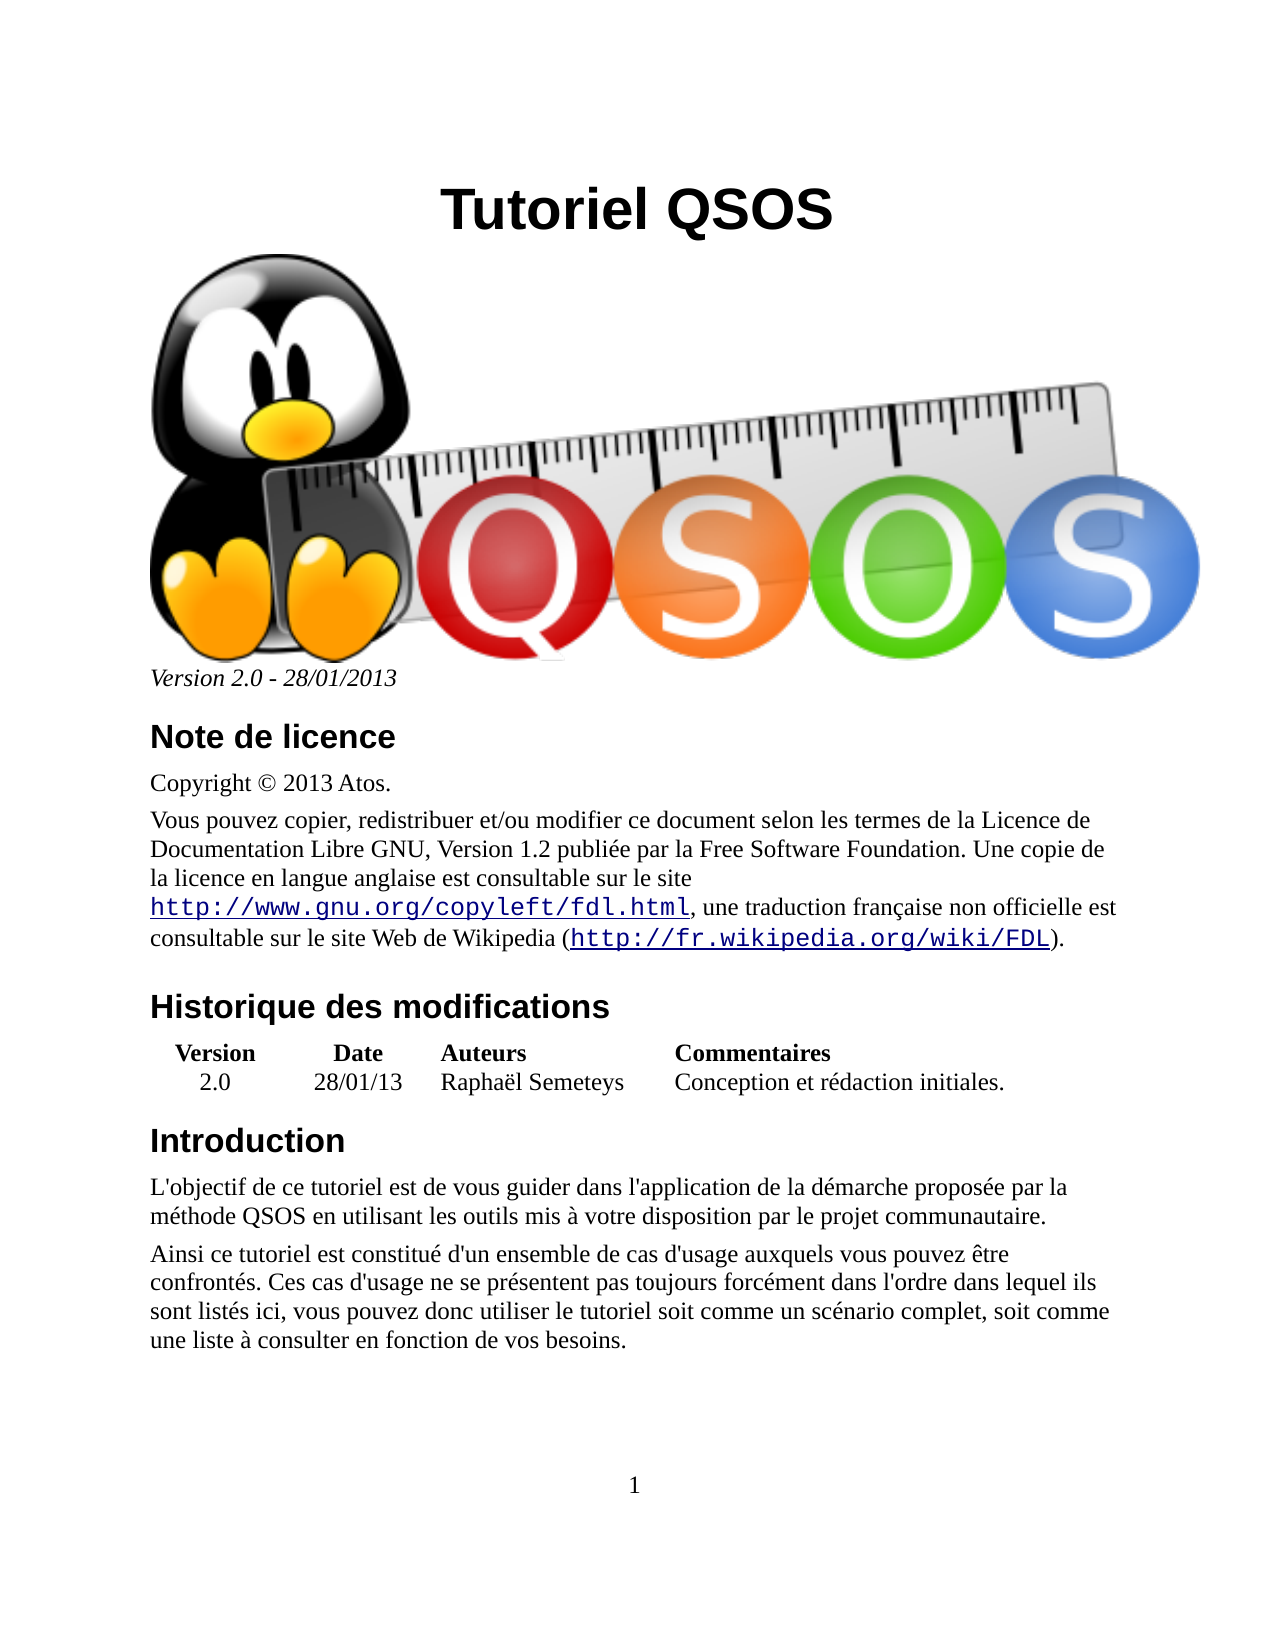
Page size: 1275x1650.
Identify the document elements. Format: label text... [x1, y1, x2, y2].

text L'objectif de ce tutoriel est de vous guider dans l'application de la démarche proposée par la méthode QSOS en utilisant les outils mis à votre disposition par le projet communautaire. [150, 1172, 1125, 1230]
subtitle Historique des modifications [150, 987, 1125, 1026]
text Version 2.0 - 28/01/2013 [150, 663, 1125, 692]
table_header Commentaires [670, 1039, 1125, 1067]
text Vous pouvez copier, redistribuer et/ou modifier ce document selon les termes de la Licence de Documentation Libre GNU, Version 1.2 publiée par la Free Software Foundation. Une copie de la licence en langue anglaise est consultable sur le site http://www.gnu.org/copyleft/fdl.html, une traduction française non officielle est consultable sur le site Web de Wikipedia (http://fr.wikipedia.org/wiki/FDL). [150, 806, 1125, 953]
table_header Version [150, 1039, 280, 1067]
subtitle Introduction [150, 1121, 1125, 1160]
subtitle Note de licence [150, 717, 1125, 755]
title Tutoriel QSOS [150, 175, 1125, 242]
text Ainsi ce tutoriel est constitué d'un ensemble de cas d'usage auxquels vous pouvez être confrontés. Ces cas d'usage ne se présentent pas toujours forcément dans l'ordre dans lequel ils sont listés ici, vous pouvez donc utiliser le tutoriel soit comme un scénario complet, soit comme une liste à consulter en fonction de vos besoins. [150, 1239, 1125, 1354]
table_cell 2.0 [150, 1067, 280, 1096]
picture [150, 254, 1200, 663]
table_cell Conception et rédaction initiales. [670, 1067, 1125, 1096]
text Copyright © 2013 Atos. [150, 768, 1125, 797]
table_header Auteurs [436, 1039, 670, 1067]
table_cell 28/01/13 [280, 1067, 436, 1096]
table_cell Raphaël Semeteys [436, 1067, 670, 1096]
table_header Date [280, 1039, 436, 1067]
